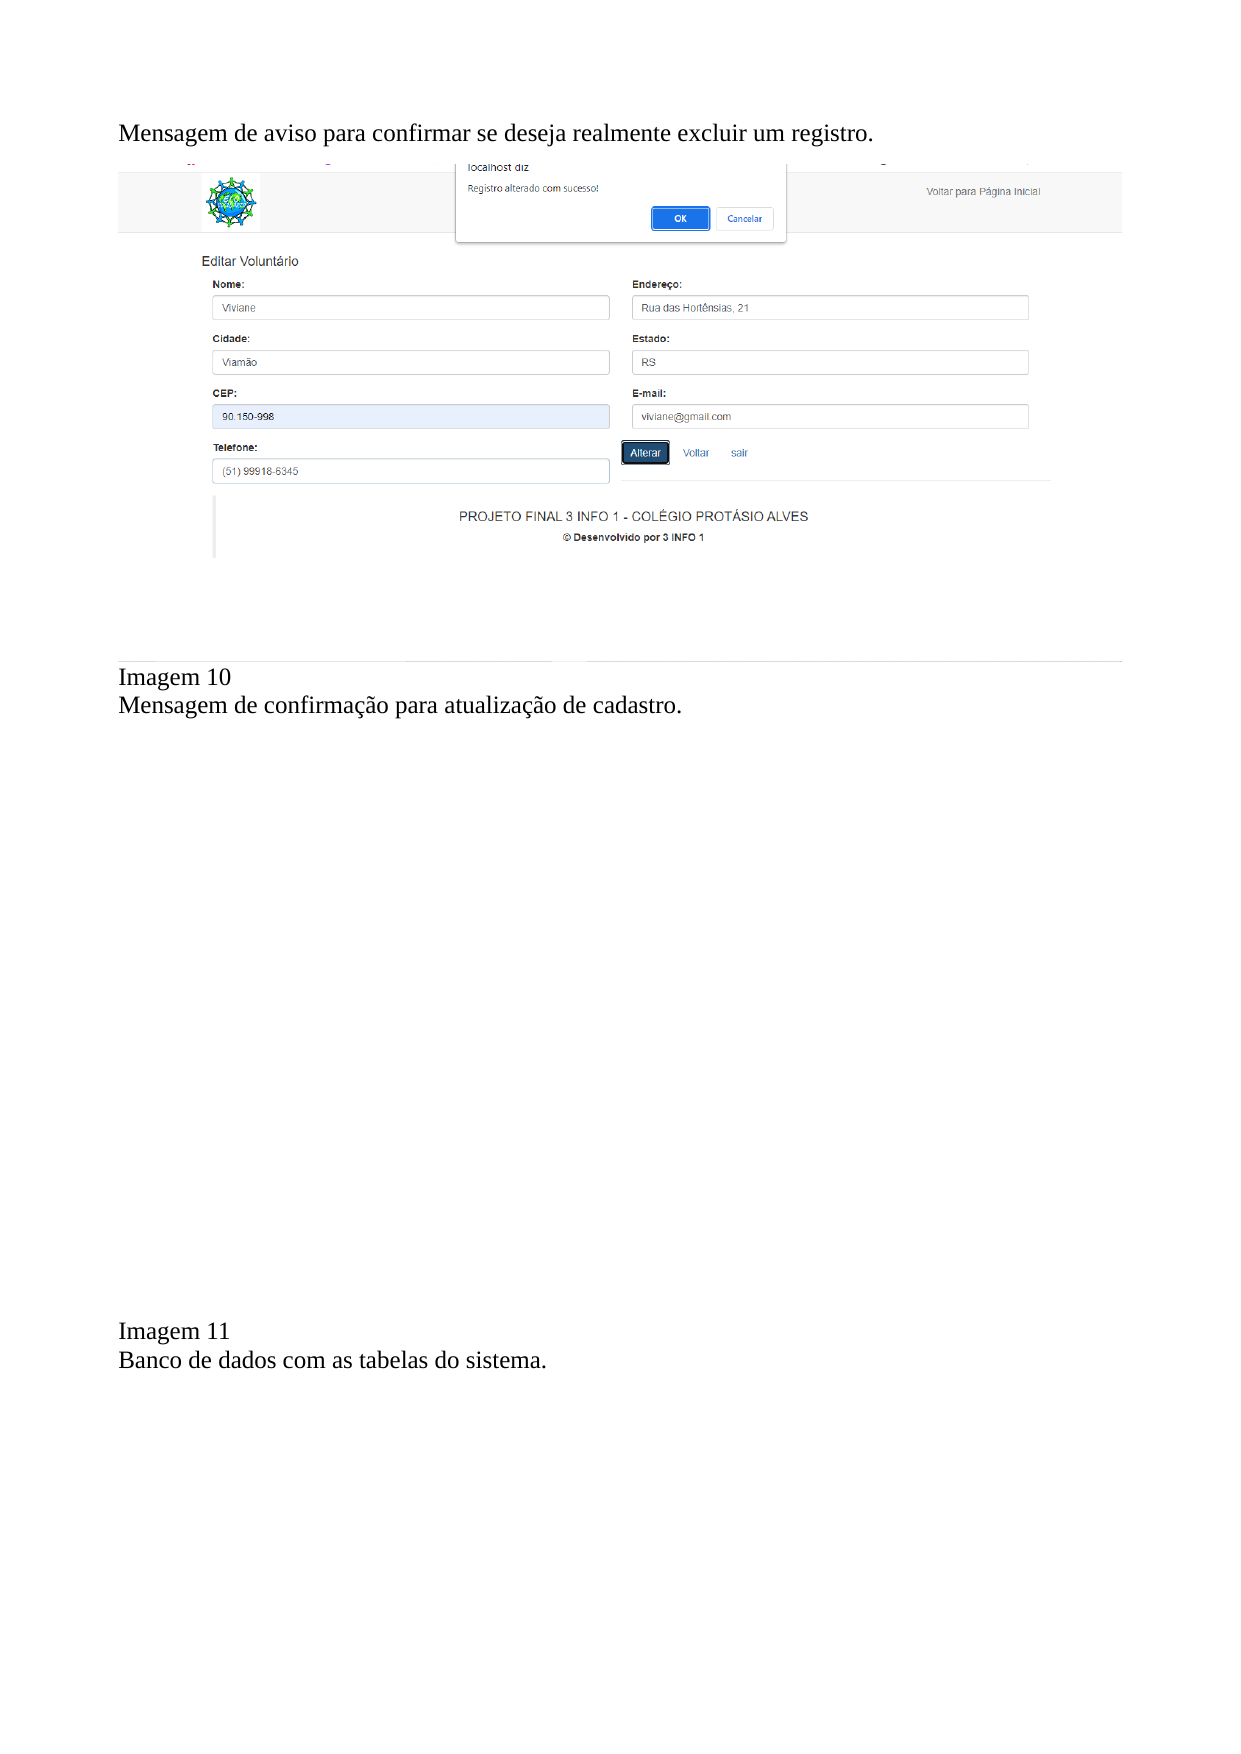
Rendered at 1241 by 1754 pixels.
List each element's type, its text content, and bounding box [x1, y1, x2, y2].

text Mensagem de confirmação para atualização de cadastro. [118, 691, 1122, 719]
text Imagem 11 [118, 1316, 1122, 1345]
text Banco de dados com as tabelas do sistema. [118, 1345, 1122, 1373]
picture [118, 164, 1123, 662]
text Mensagem de aviso para confirmar se deseja realmente excluir um registro. [118, 118, 1122, 147]
text [118, 147, 1122, 164]
text Imagem 10 [118, 662, 1122, 691]
